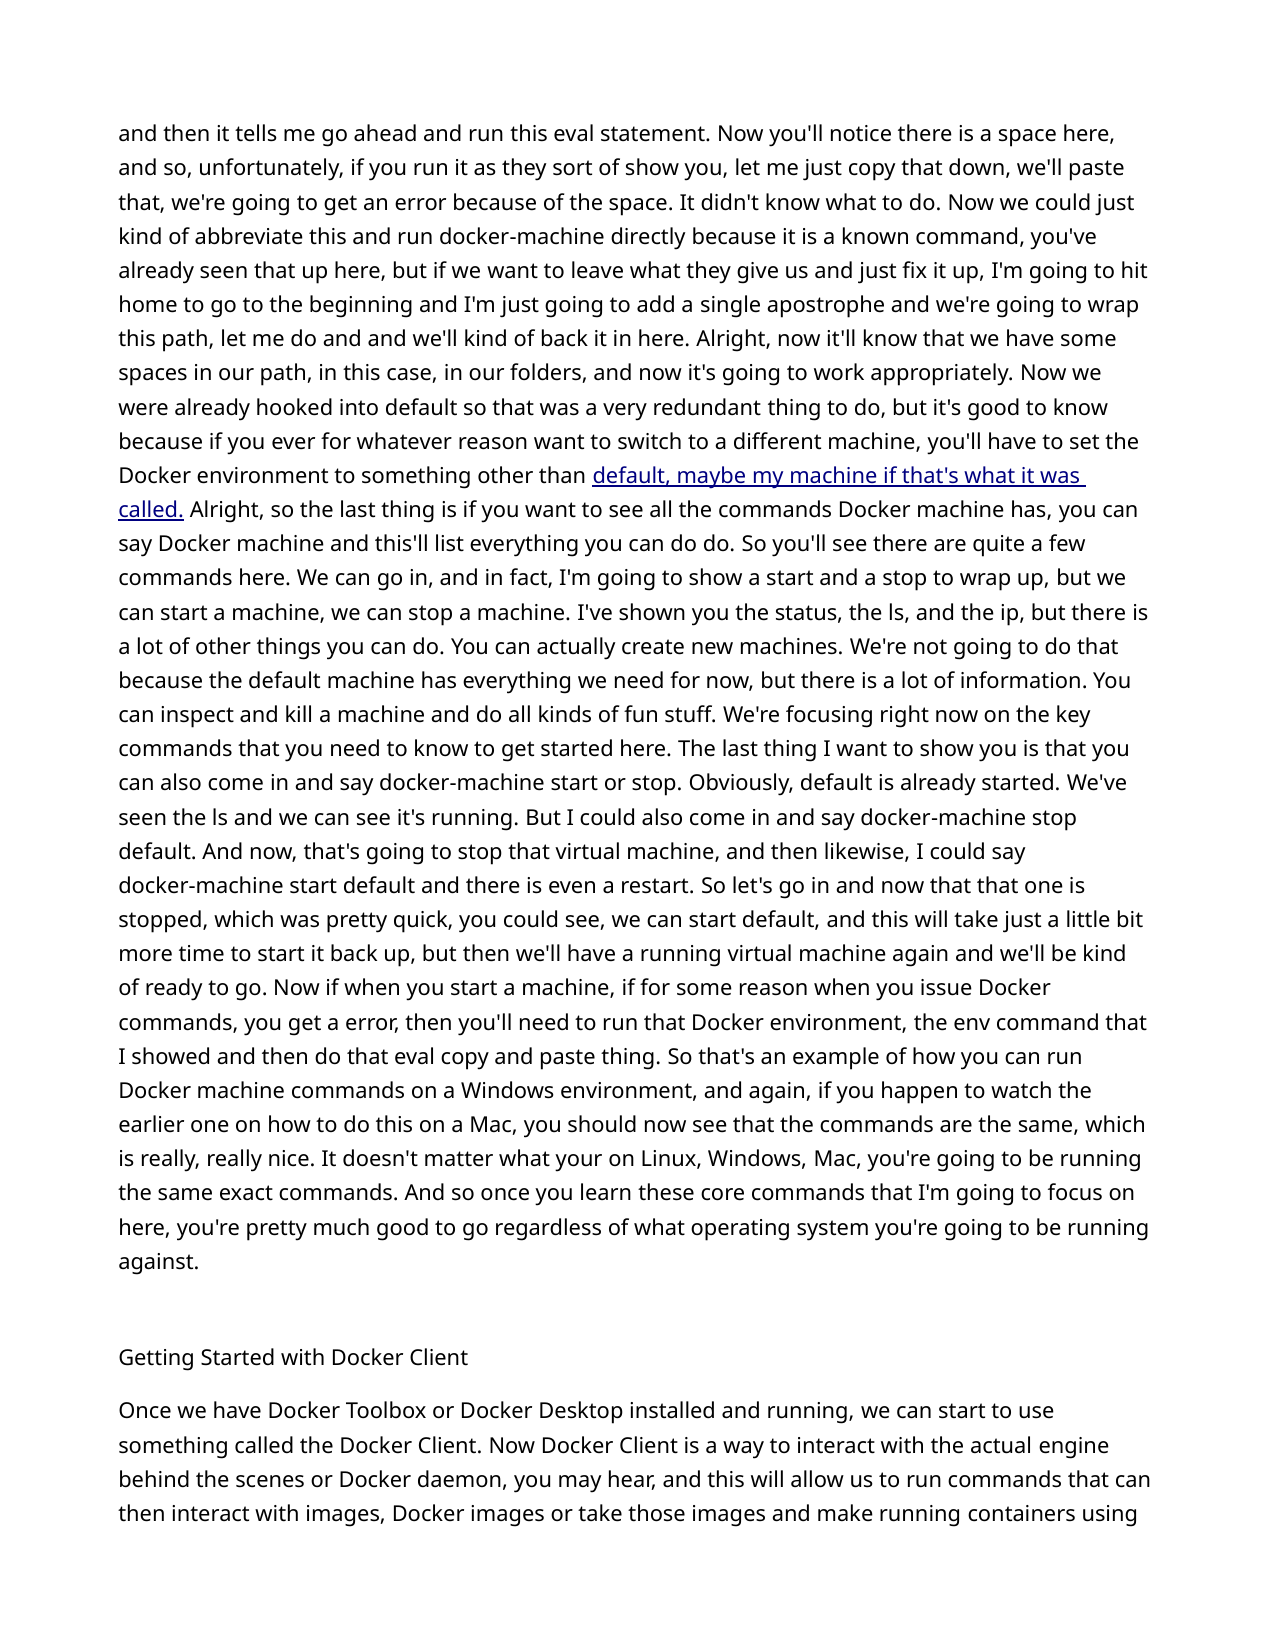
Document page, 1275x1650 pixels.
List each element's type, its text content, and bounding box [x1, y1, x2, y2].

text and then it tells me go ahead and run this eval statement. Now you'll notice there is a space here, and so, unfortunately, if you run it as they sort of show you, let me just copy that down, we'll paste that, we're going to get an error because of the space. It didn't know what to do. Now we could just kind of abbreviate this and run docker‑machine directly because it is a known command, you've already seen that up here, but if we want to leave what they give us and just fix it up, I'm going to hit home to go to the beginning and I'm just going to add a single apostrophe and we're going to wrap this path, let me do and and we'll kind of back it in here. Alright, now it'll know that we have some spaces in our path, in this case, in our folders, and now it's going to work appropriately. Now we were already hooked into default so that was a very redundant thing to do, but it's good to know because if you ever for whatever reason want to switch to a different machine, you'll have to set the Docker environment to something other than default, maybe my machine if that's what it was called. Alright, so the last thing is if you want to see all the commands Docker machine has, you can say Docker machine and this'll list everything you can do do. So you'll see there are quite a few commands here. We can go in, and in fact, I'm going to show a start and a stop to wrap up, but we can start a machine, we can stop a machine. I've shown you the status, the ls, and the ip, but there is a lot of other things you can do. You can actually create new machines. We're not going to do that because the default machine has everything we need for now, but there is a lot of information. You can inspect and kill a machine and do all kinds of fun stuff. We're focusing right now on the key commands that you need to know to get started here. The last thing I want to show you is that you can also come in and say docker‑machine start or stop. Obviously, default is already started. We've seen the ls and we can see it's running. But I could also come in and say docker‑machine stop default. And now, that's going to stop that virtual machine, and then likewise, I could say docker‑machine start default and there is even a restart. So let's go in and now that that one is stopped, which was pretty quick, you could see, we can start default, and this will take just a little bit more time to start it back up, but then we'll have a running virtual machine again and we'll be kind of ready to go. Now if when you start a machine, if for some reason when you issue Docker commands, you get a error, then you'll need to run that Docker environment, the env command that I showed and then do that eval copy and paste thing. So that's an example of how you can run Docker machine commands on a Windows environment, and again, if you happen to watch the earlier one on how to do this on a Mac, you should now see that the commands are the same, which is really, really nice. It doesn't matter what your on Linux, Windows, Mac, you're going to be running the same exact commands. And so once you learn these core commands that I'm going to focus on here, you're pretty much good to go regardless of what operating system you're going to be running against. [118, 118, 1157, 1275]
text Once we have Docker Toolbox or Docker Desktop installed and running, we can start to use something called the Docker Client. Now Docker Client is a way to interact with the actual engine behind the scenes or Docker daemon, you may hear, and this will allow us to run commands that can then interact with images, Docker images or take those images and make running containers using [118, 1396, 1157, 1528]
subtitle Getting Started with Docker Client [118, 1342, 1157, 1372]
